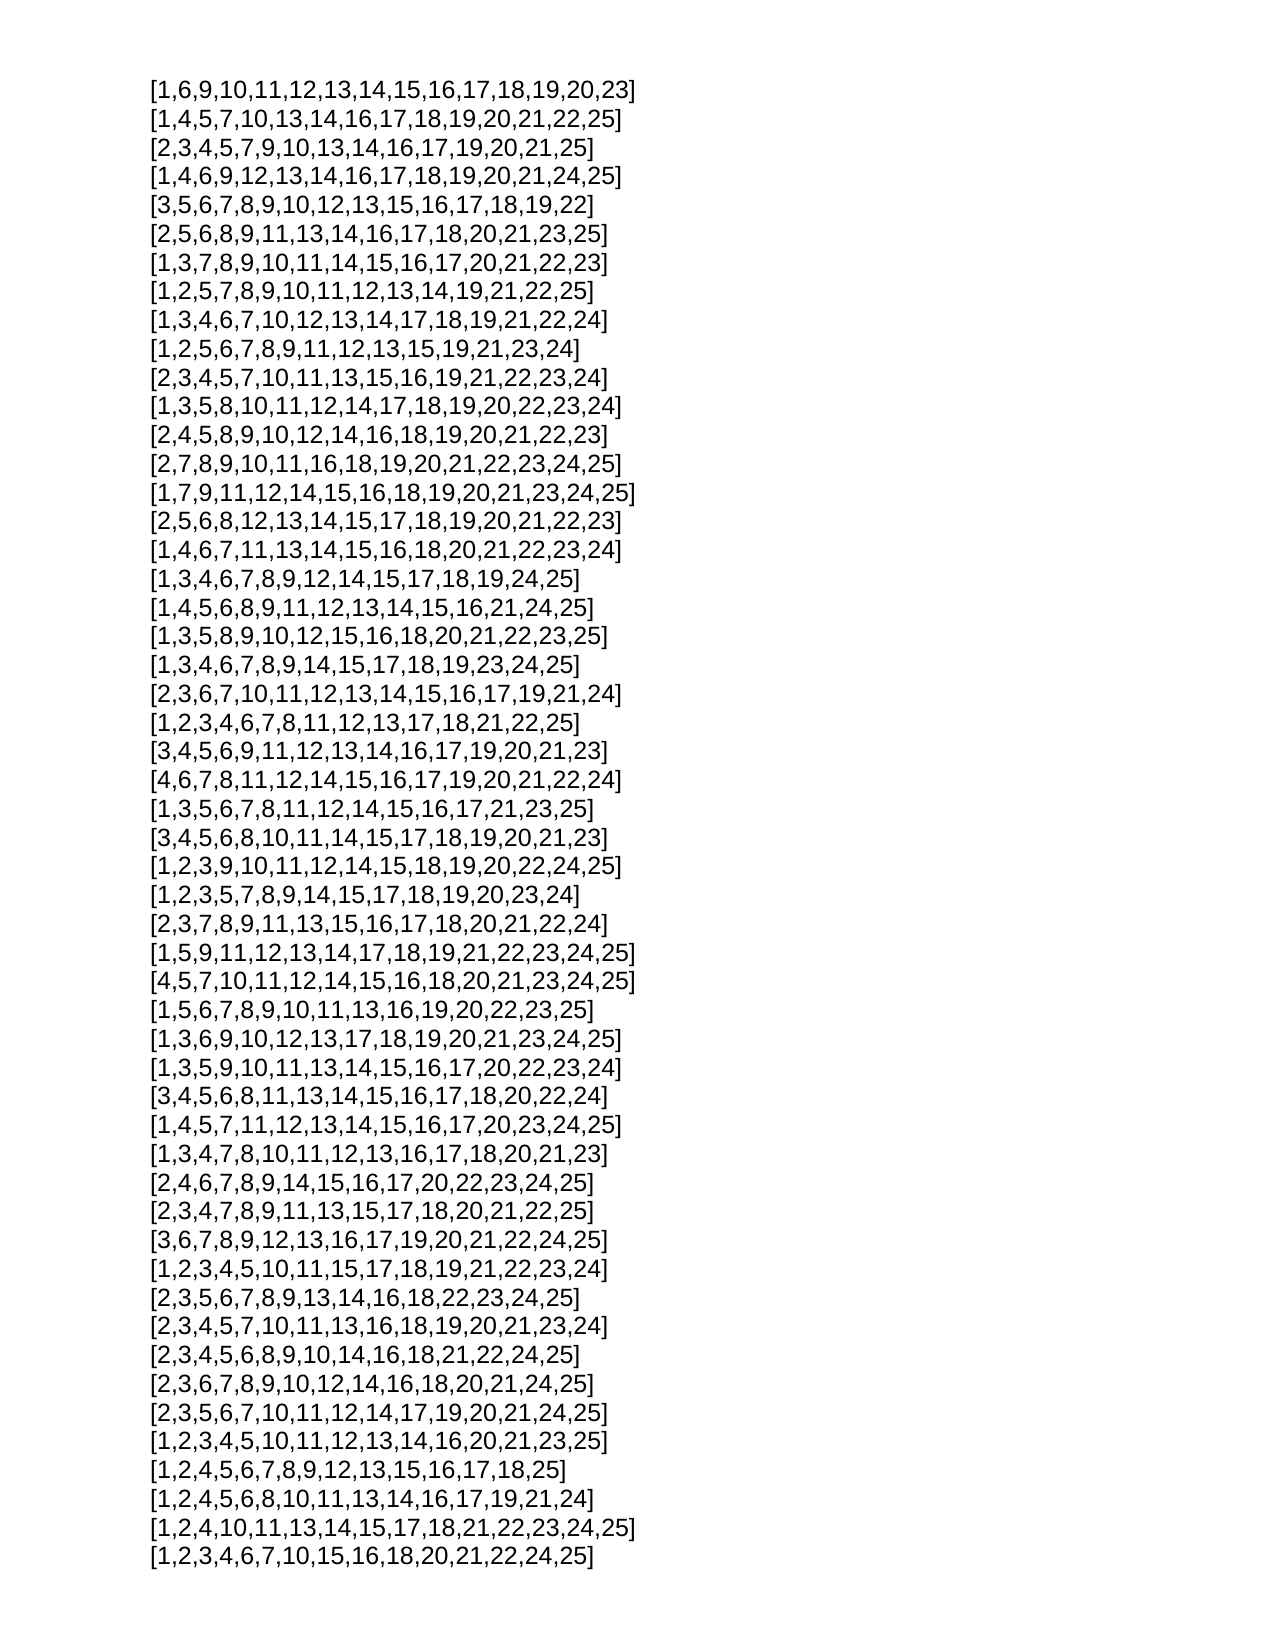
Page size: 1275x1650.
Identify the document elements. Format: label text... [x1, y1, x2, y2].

text [4,6,7,8,11,12,14,15,16,17,19,20,21,22,24] [150, 765, 1125, 794]
text [1,3,4,6,7,8,9,14,15,17,18,19,23,24,25] [150, 650, 1125, 679]
text [1,4,5,7,11,12,13,14,15,16,17,20,23,24,25] [150, 1110, 1125, 1139]
text [1,2,5,6,7,8,9,11,12,13,15,19,21,23,24] [150, 334, 1125, 362]
text [1,7,9,11,12,14,15,16,18,19,20,21,23,24,25] [150, 477, 1125, 506]
text [1,5,6,7,8,9,10,11,13,16,19,20,22,23,25] [150, 995, 1125, 1024]
text [1,3,4,7,8,10,11,12,13,16,17,18,20,21,23] [150, 1139, 1125, 1167]
text [2,7,8,9,10,11,16,18,19,20,21,22,23,24,25] [150, 449, 1125, 477]
text [1,3,4,6,7,10,12,13,14,17,18,19,21,22,24] [150, 305, 1125, 334]
text [1,3,6,9,10,12,13,17,18,19,20,21,23,24,25] [150, 1024, 1125, 1052]
text [1,5,9,11,12,13,14,17,18,19,21,22,23,24,25] [150, 937, 1125, 966]
text [1,2,5,7,8,9,10,11,12,13,14,19,21,22,25] [150, 276, 1125, 305]
text [1,2,4,5,6,7,8,9,12,13,15,16,17,18,25] [150, 1455, 1125, 1484]
text [1,3,4,6,7,8,9,12,14,15,17,18,19,24,25] [150, 564, 1125, 592]
text [1,4,5,7,10,13,14,16,17,18,19,20,21,22,25] [150, 104, 1125, 132]
text [2,3,4,5,7,9,10,13,14,16,17,19,20,21,25] [150, 132, 1125, 161]
text [2,3,5,6,7,8,9,13,14,16,18,22,23,24,25] [150, 1282, 1125, 1311]
text [2,3,4,5,7,10,11,13,15,16,19,21,22,23,24] [150, 362, 1125, 391]
text [1,6,9,10,11,12,13,14,15,16,17,18,19,20,23] [150, 75, 1125, 104]
text [1,2,3,4,5,10,11,12,13,14,16,20,21,23,25] [150, 1426, 1125, 1455]
text [1,3,5,9,10,11,13,14,15,16,17,20,22,23,24] [150, 1052, 1125, 1081]
text [1,2,3,9,10,11,12,14,15,18,19,20,22,24,25] [150, 851, 1125, 880]
text [3,4,5,6,8,11,13,14,15,16,17,18,20,22,24] [150, 1081, 1125, 1110]
text [1,2,4,5,6,8,10,11,13,14,16,17,19,21,24] [150, 1484, 1125, 1512]
text [2,3,6,7,10,11,12,13,14,15,16,17,19,21,24] [150, 679, 1125, 707]
text [1,2,3,4,6,7,10,15,16,18,20,21,22,24,25] [150, 1541, 1125, 1570]
text [2,3,6,7,8,9,10,12,14,16,18,20,21,24,25] [150, 1369, 1125, 1397]
text [1,4,6,7,11,13,14,15,16,18,20,21,22,23,24] [150, 535, 1125, 564]
text [2,3,4,5,7,10,11,13,16,18,19,20,21,23,24] [150, 1311, 1125, 1340]
text [1,4,6,9,12,13,14,16,17,18,19,20,21,24,25] [150, 161, 1125, 190]
text [3,4,5,6,9,11,12,13,14,16,17,19,20,21,23] [150, 736, 1125, 765]
text [1,3,7,8,9,10,11,14,15,16,17,20,21,22,23] [150, 247, 1125, 276]
text [2,5,6,8,12,13,14,15,17,18,19,20,21,22,23] [150, 506, 1125, 535]
text [1,2,3,5,7,8,9,14,15,17,18,19,20,23,24] [150, 880, 1125, 909]
text [1,4,5,6,8,9,11,12,13,14,15,16,21,24,25] [150, 592, 1125, 621]
text [2,3,4,7,8,9,11,13,15,17,18,20,21,22,25] [150, 1196, 1125, 1225]
text [2,3,7,8,9,11,13,15,16,17,18,20,21,22,24] [150, 909, 1125, 937]
text [3,6,7,8,9,12,13,16,17,19,20,21,22,24,25] [150, 1225, 1125, 1254]
text [4,5,7,10,11,12,14,15,16,18,20,21,23,24,25] [150, 966, 1125, 995]
text [3,5,6,7,8,9,10,12,13,15,16,17,18,19,22] [150, 190, 1125, 219]
text [2,3,4,5,6,8,9,10,14,16,18,21,22,24,25] [150, 1340, 1125, 1369]
text [1,2,3,4,5,10,11,15,17,18,19,21,22,23,24] [150, 1254, 1125, 1282]
text [1,2,4,10,11,13,14,15,17,18,21,22,23,24,25] [150, 1512, 1125, 1541]
text [1,3,5,6,7,8,11,12,14,15,16,17,21,23,25] [150, 794, 1125, 822]
text [3,4,5,6,8,10,11,14,15,17,18,19,20,21,23] [150, 822, 1125, 851]
text [2,4,6,7,8,9,14,15,16,17,20,22,23,24,25] [150, 1167, 1125, 1196]
text [2,3,5,6,7,10,11,12,14,17,19,20,21,24,25] [150, 1397, 1125, 1426]
text [2,5,6,8,9,11,13,14,16,17,18,20,21,23,25] [150, 219, 1125, 247]
text [1,3,5,8,9,10,12,15,16,18,20,21,22,23,25] [150, 621, 1125, 650]
text [2,4,5,8,9,10,12,14,16,18,19,20,21,22,23] [150, 420, 1125, 449]
text [1,3,5,8,10,11,12,14,17,18,19,20,22,23,24] [150, 391, 1125, 420]
text [1,2,3,4,6,7,8,11,12,13,17,18,21,22,25] [150, 707, 1125, 736]
